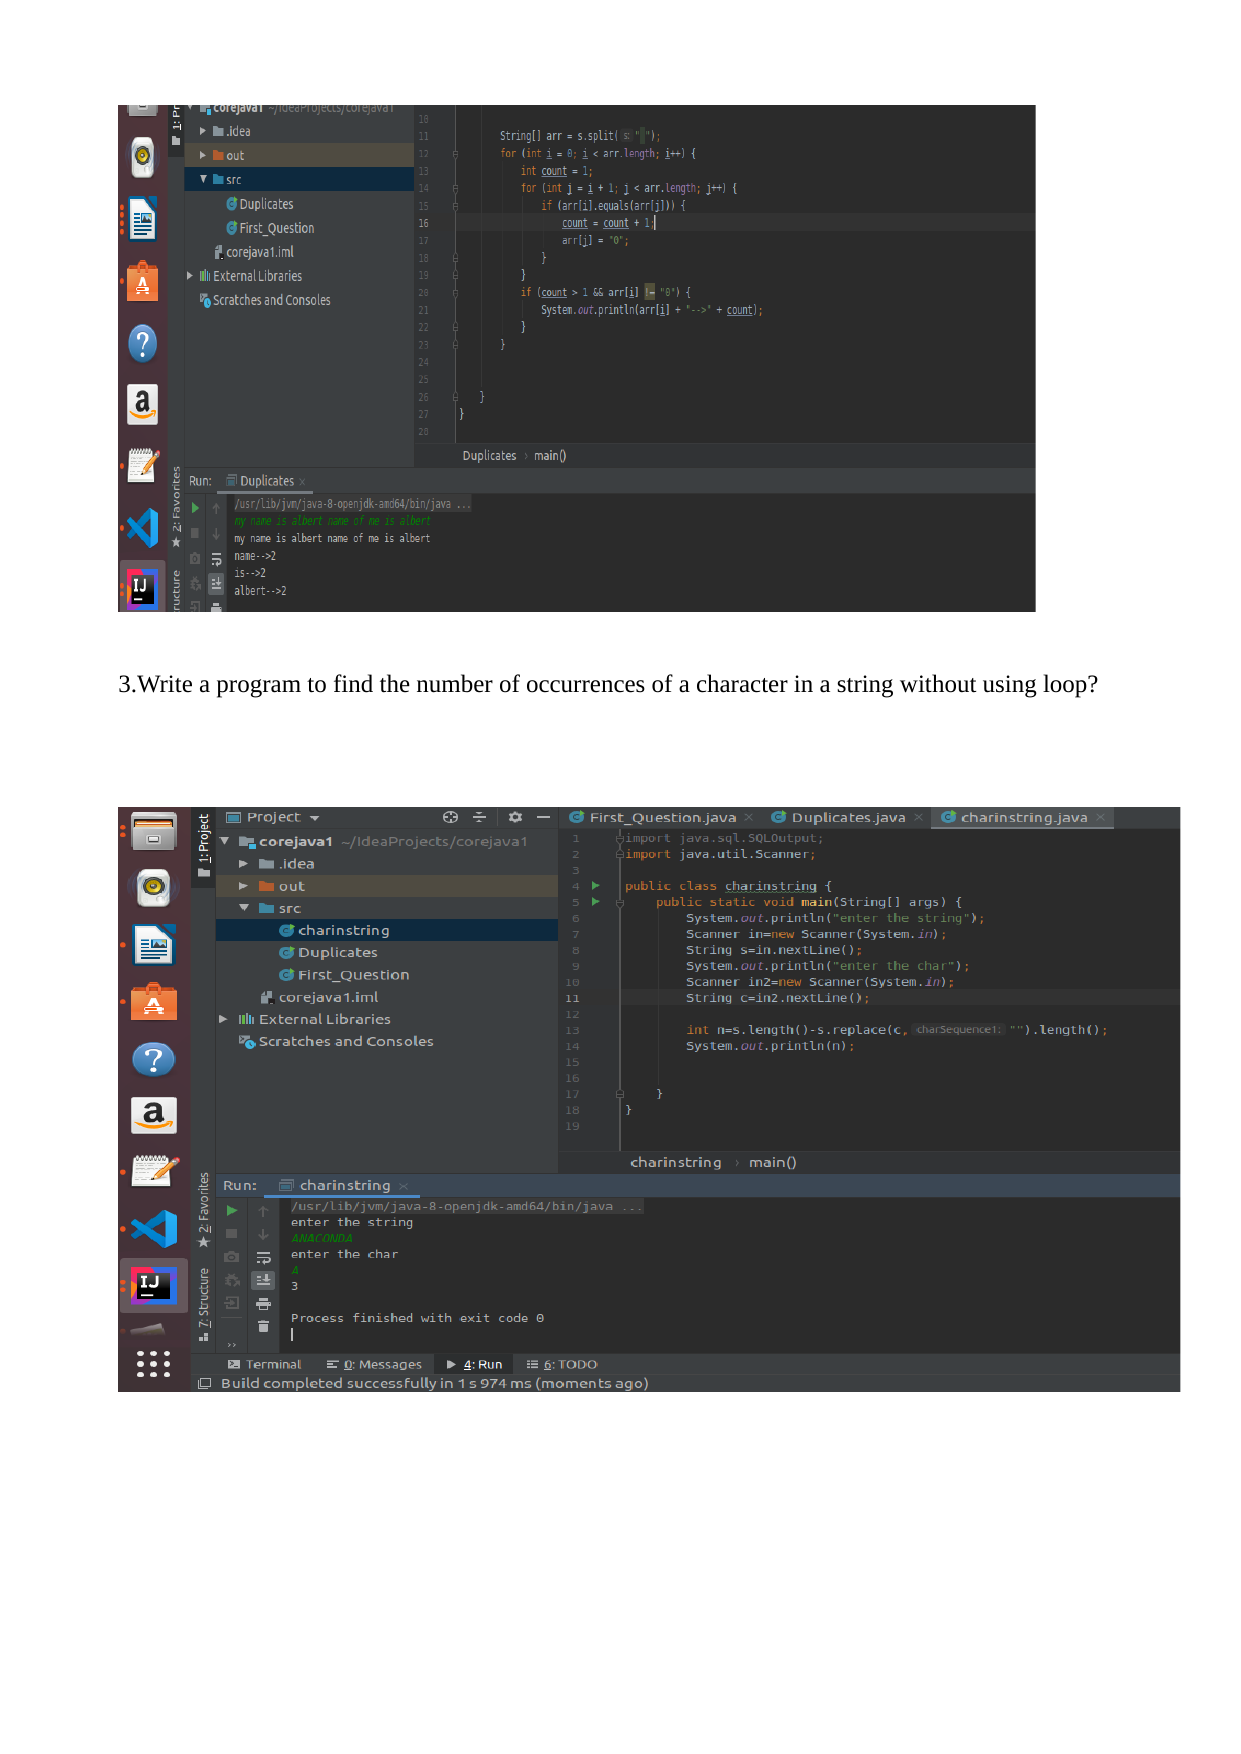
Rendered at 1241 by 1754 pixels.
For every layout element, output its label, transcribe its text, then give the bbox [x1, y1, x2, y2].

picture [118, 807, 1181, 1392]
text 3.Write a program to find the number of occurrences of a character in a string without using loop? [118, 669, 1122, 698]
picture [118, 105, 1036, 612]
